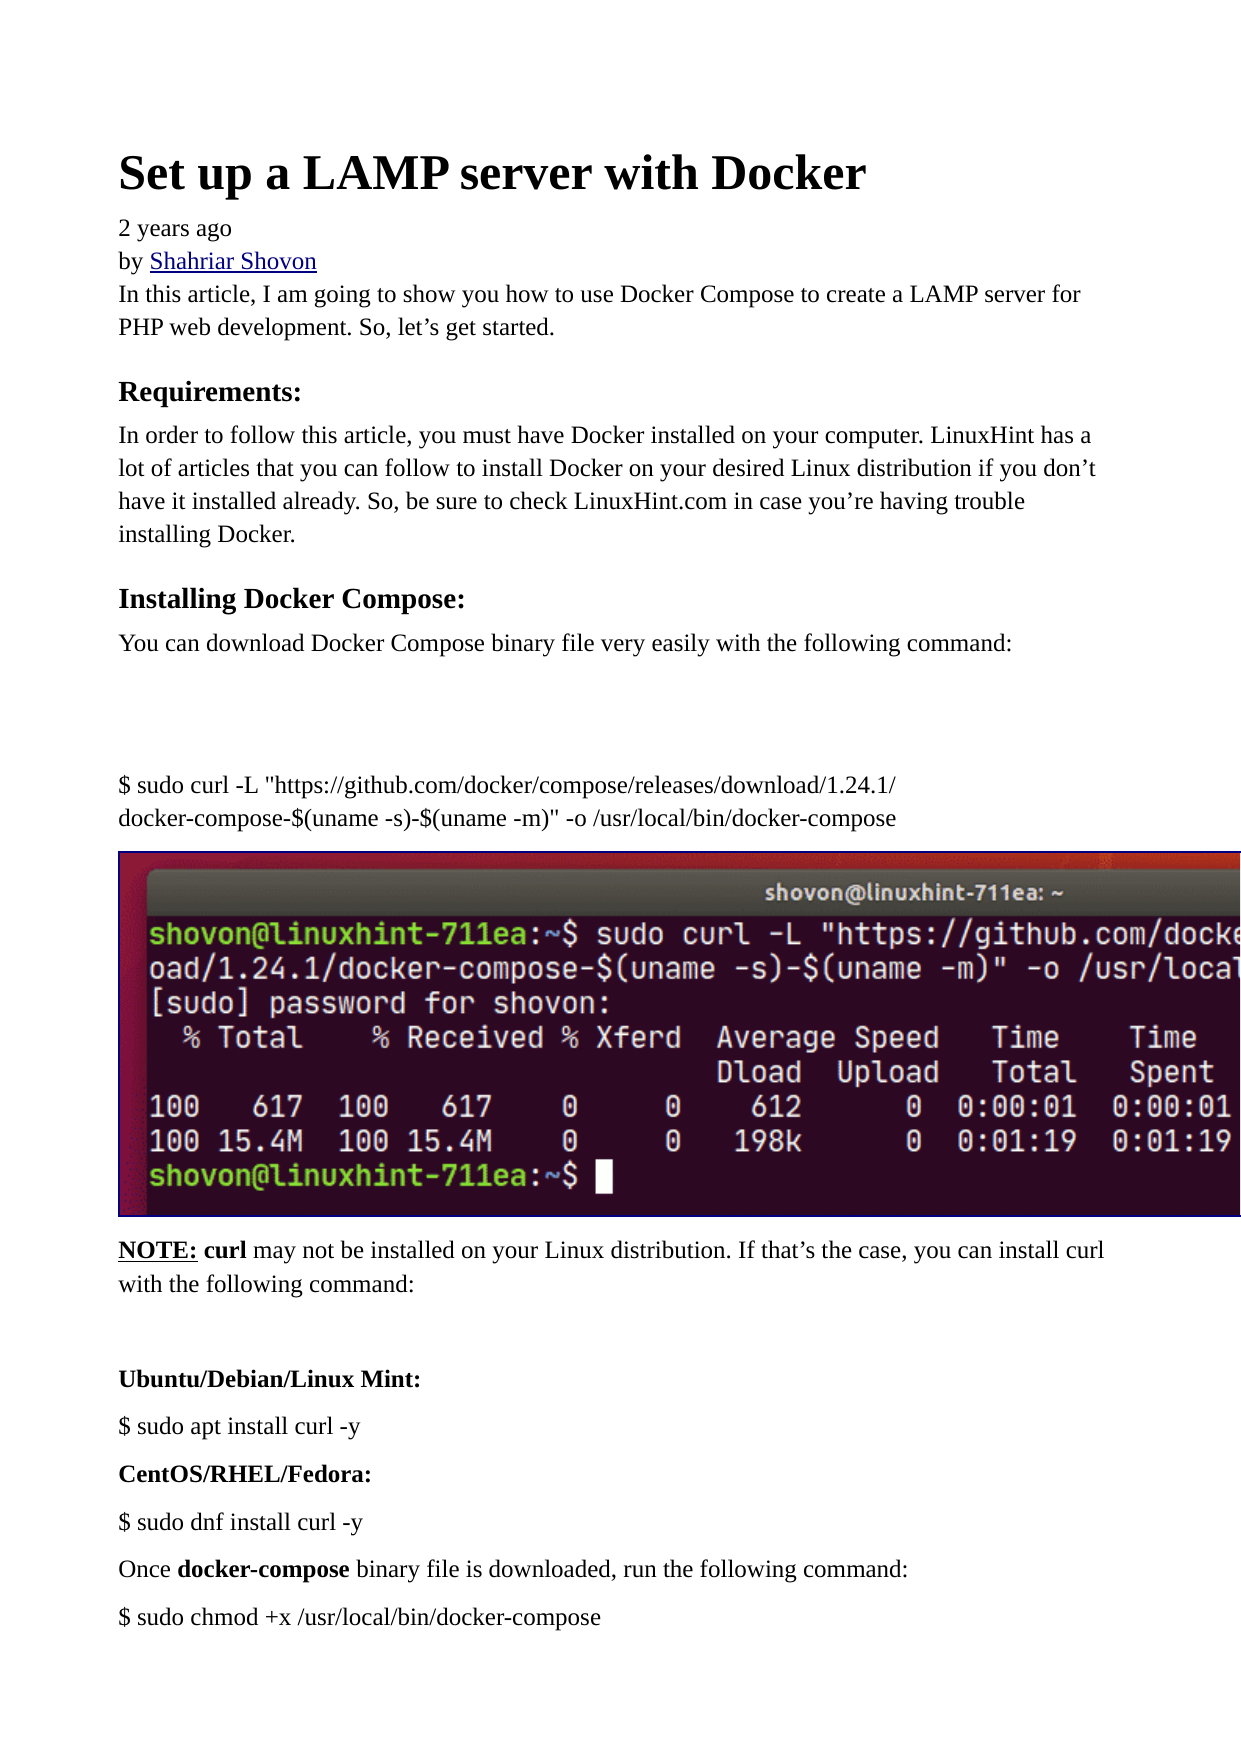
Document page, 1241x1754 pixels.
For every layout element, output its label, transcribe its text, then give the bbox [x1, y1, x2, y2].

text Ubuntu/Debian/Linux Mint: [118, 1364, 1122, 1393]
subtitle Installing Docker Compose: [118, 582, 1122, 615]
text $ sudo dnf install curl -y [118, 1507, 1122, 1535]
text CentOS/RHEL/Fedora: [118, 1459, 1122, 1488]
text In this article, I am going to show you how to use Docker Compose to create a LAMP server for PHP web development. So, let’s get started. [118, 279, 1122, 341]
text $ sudo chmod +x /usr/local/bin/docker-compose [118, 1602, 1122, 1631]
subtitle Set up a LAMP server with Docker [118, 143, 1122, 201]
text $ sudo curl -L "https://github.com/docker/compose/releases/download/1.24.1/ docker-compose-$(uname -s)-$(uname -m)" -o /usr/local/bin/docker-compose [118, 771, 1122, 832]
subtitle Requirements: [118, 374, 1122, 408]
text In order to follow this article, you must have Docker installed on your computer. LinuxHint has a lot of articles that you can follow to install Docker on your desired Linux distribution if you don’t have it installed already. So, be sure to check LinuxHint.com in case you’re having trouble installing Docker. [118, 420, 1122, 548]
text NOTE: curl may not be installed on your Linux distribution. If that’s the case, you can install curl with the following command: [118, 1236, 1122, 1297]
text You can download Docker Compose binary file very easily with the following command: [118, 628, 1122, 656]
picture [120, 853, 1241, 1215]
text Once docker-compose binary file is downloaded, run the following command: [118, 1554, 1122, 1583]
text $ sudo apt install curl -y [118, 1411, 1122, 1440]
text 2 years ago [118, 213, 1122, 242]
text by Shahriar Shovon [118, 246, 1122, 275]
